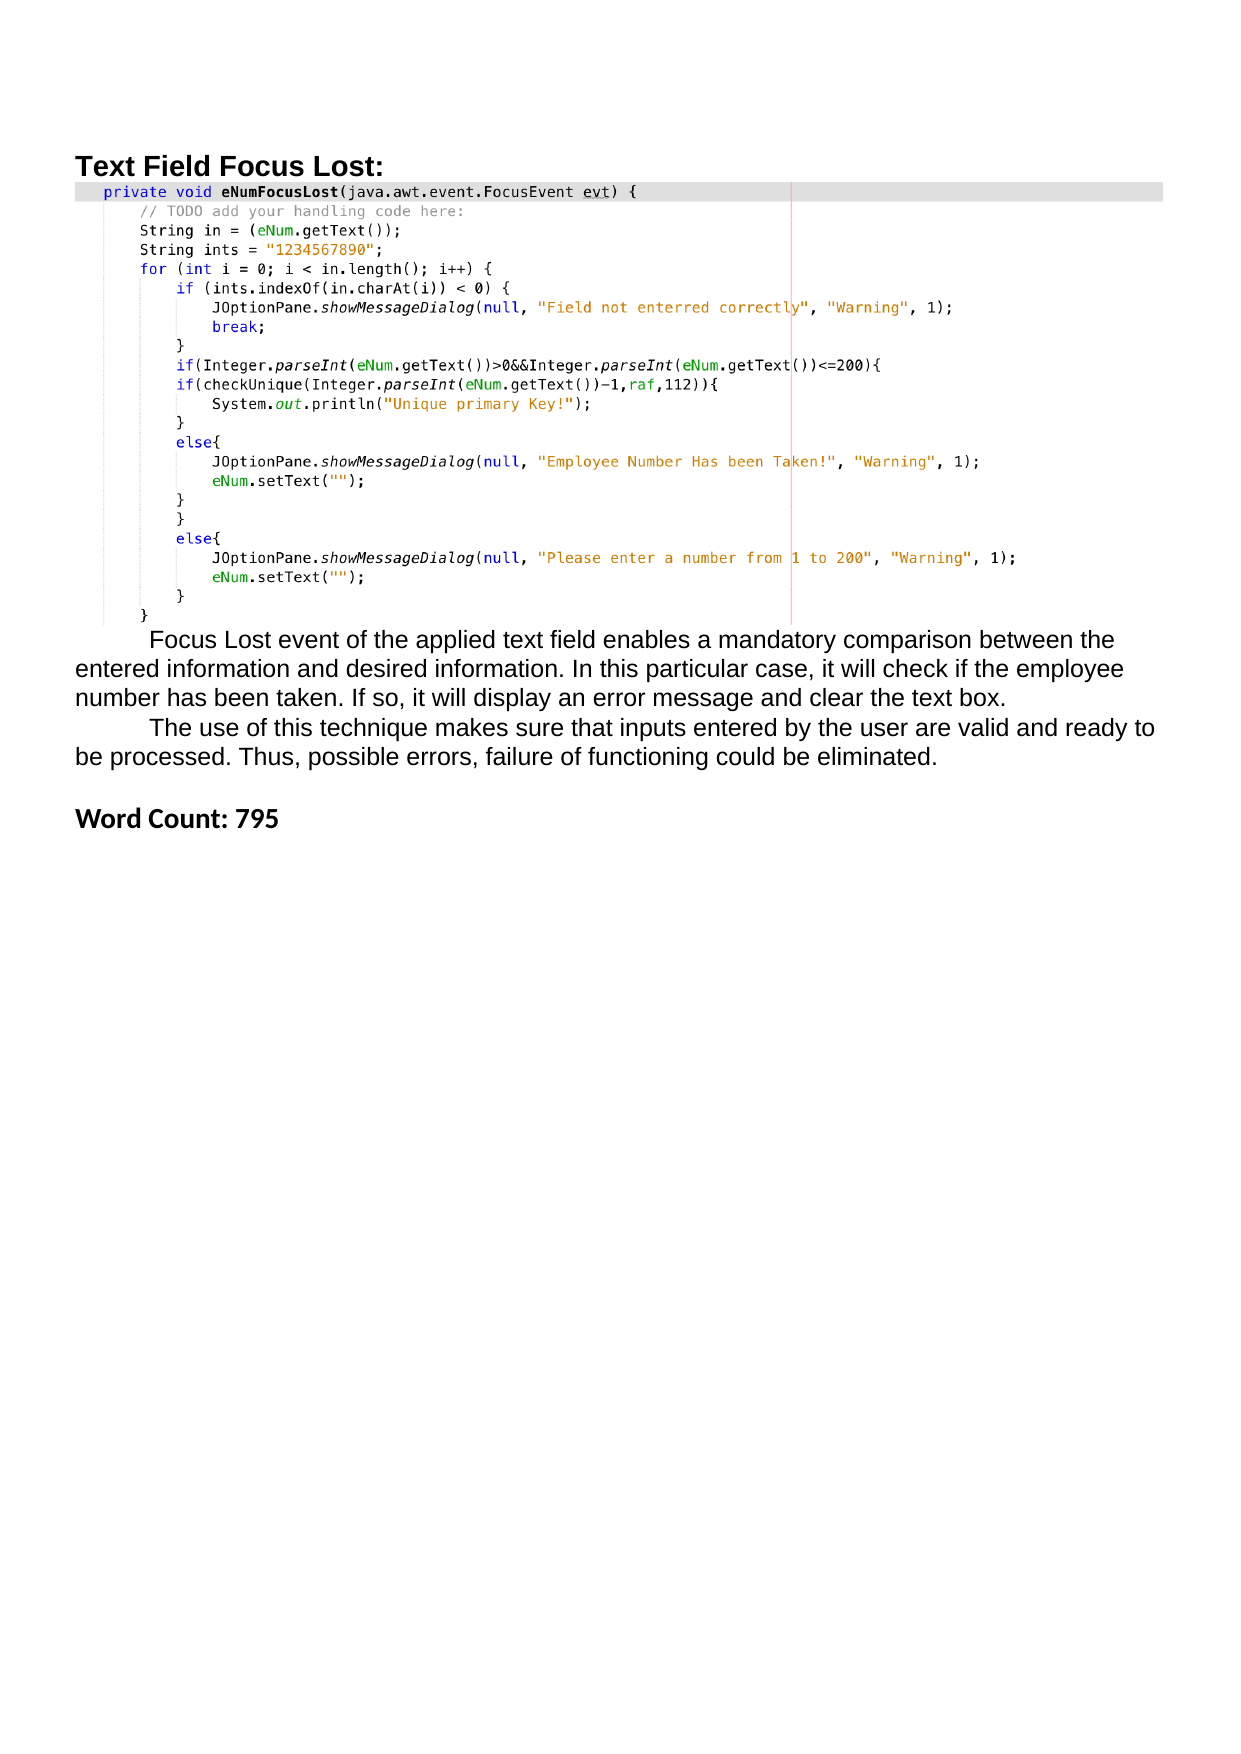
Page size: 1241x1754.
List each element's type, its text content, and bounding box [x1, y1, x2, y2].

text Word Count: 795 [75, 800, 1163, 836]
text The use of this technique makes sure that inputs entered by the user are valid and ready to be processed. Thus, possible errors, failure of functioning could be eliminated. [75, 712, 1163, 771]
text Text Field Focus Lost: [75, 149, 1163, 182]
text Focus Lost event of the applied text field enables a mandatory comparison between the entered information and desired information. In this particular case, it will check if the employee number has been taken. If so, it will display an error message and clear the text box. [75, 625, 1163, 712]
